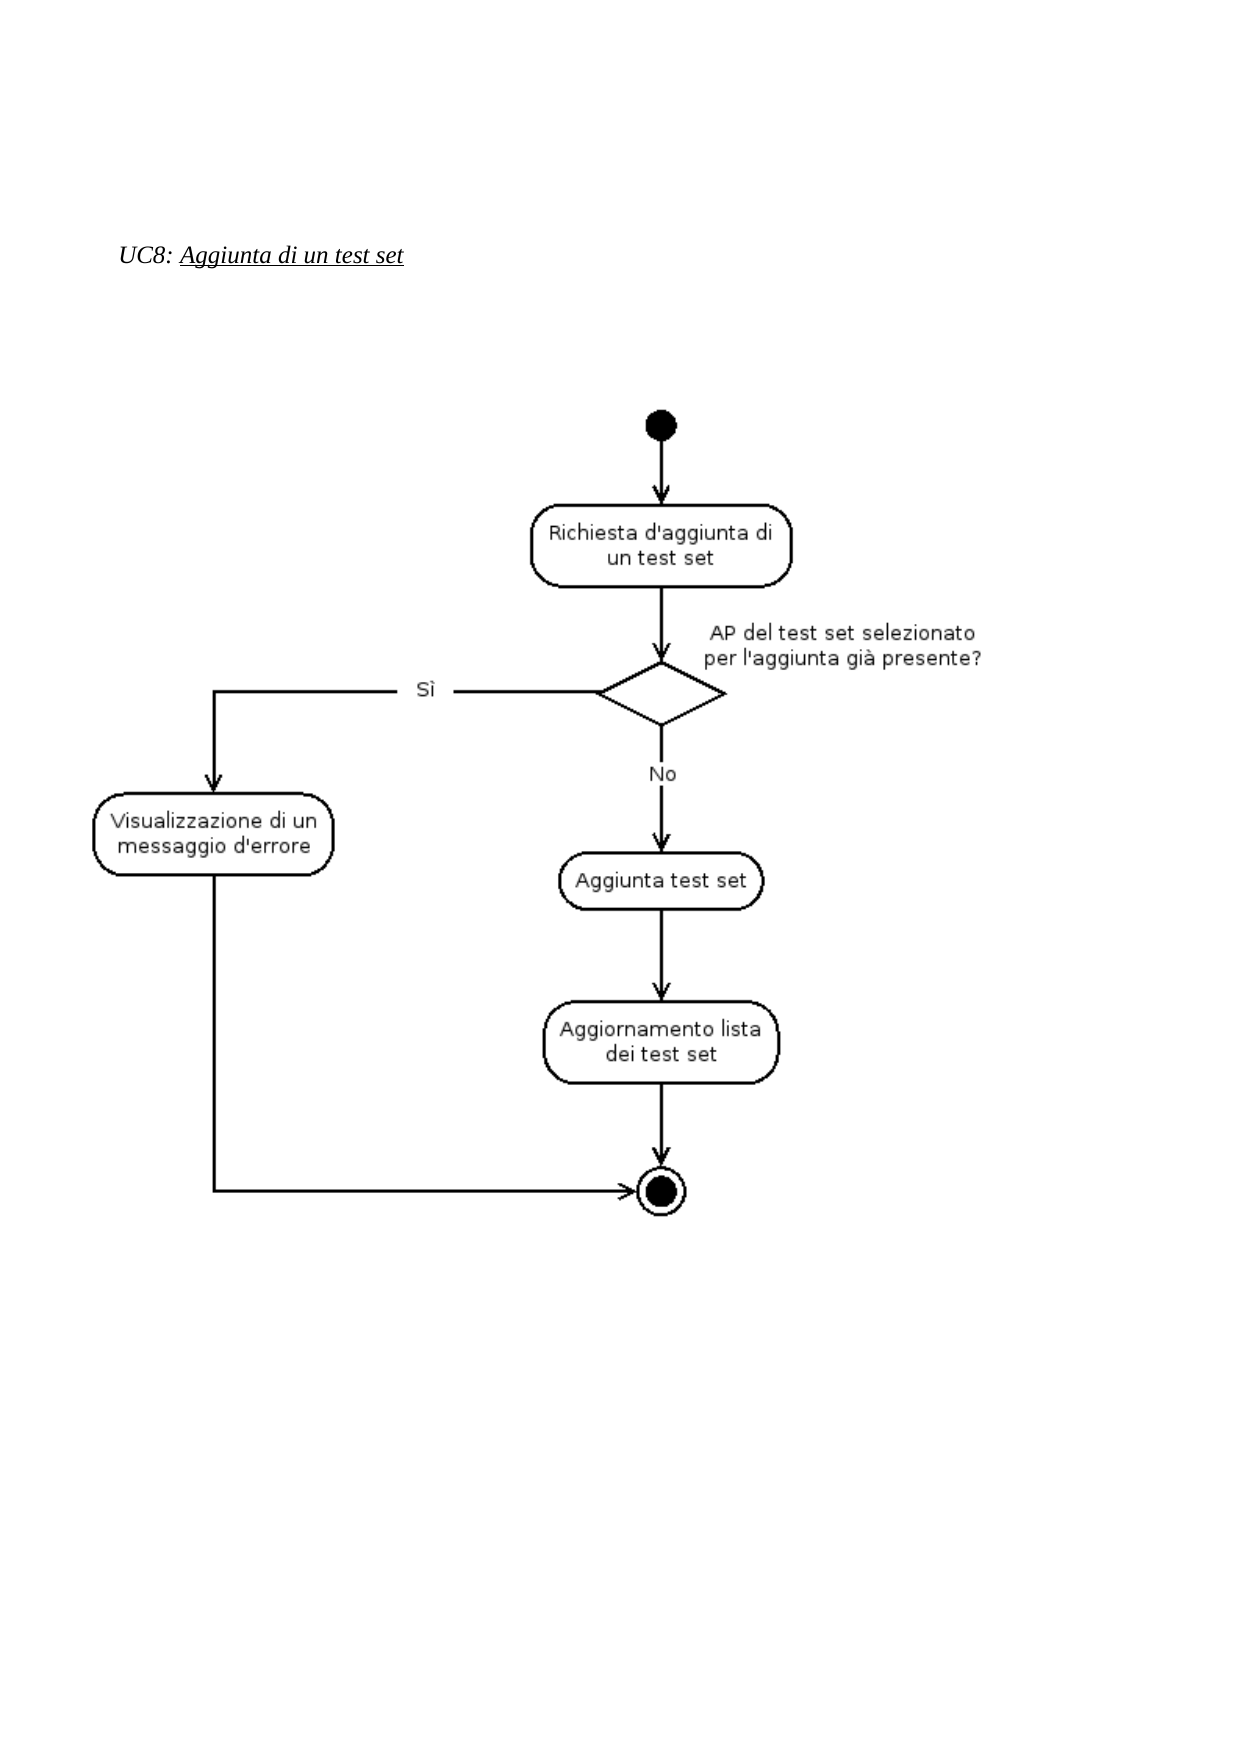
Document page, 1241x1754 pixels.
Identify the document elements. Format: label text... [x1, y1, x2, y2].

subtitle UC8: Aggiunta di un test set [118, 240, 1122, 268]
picture [91, 407, 987, 1218]
